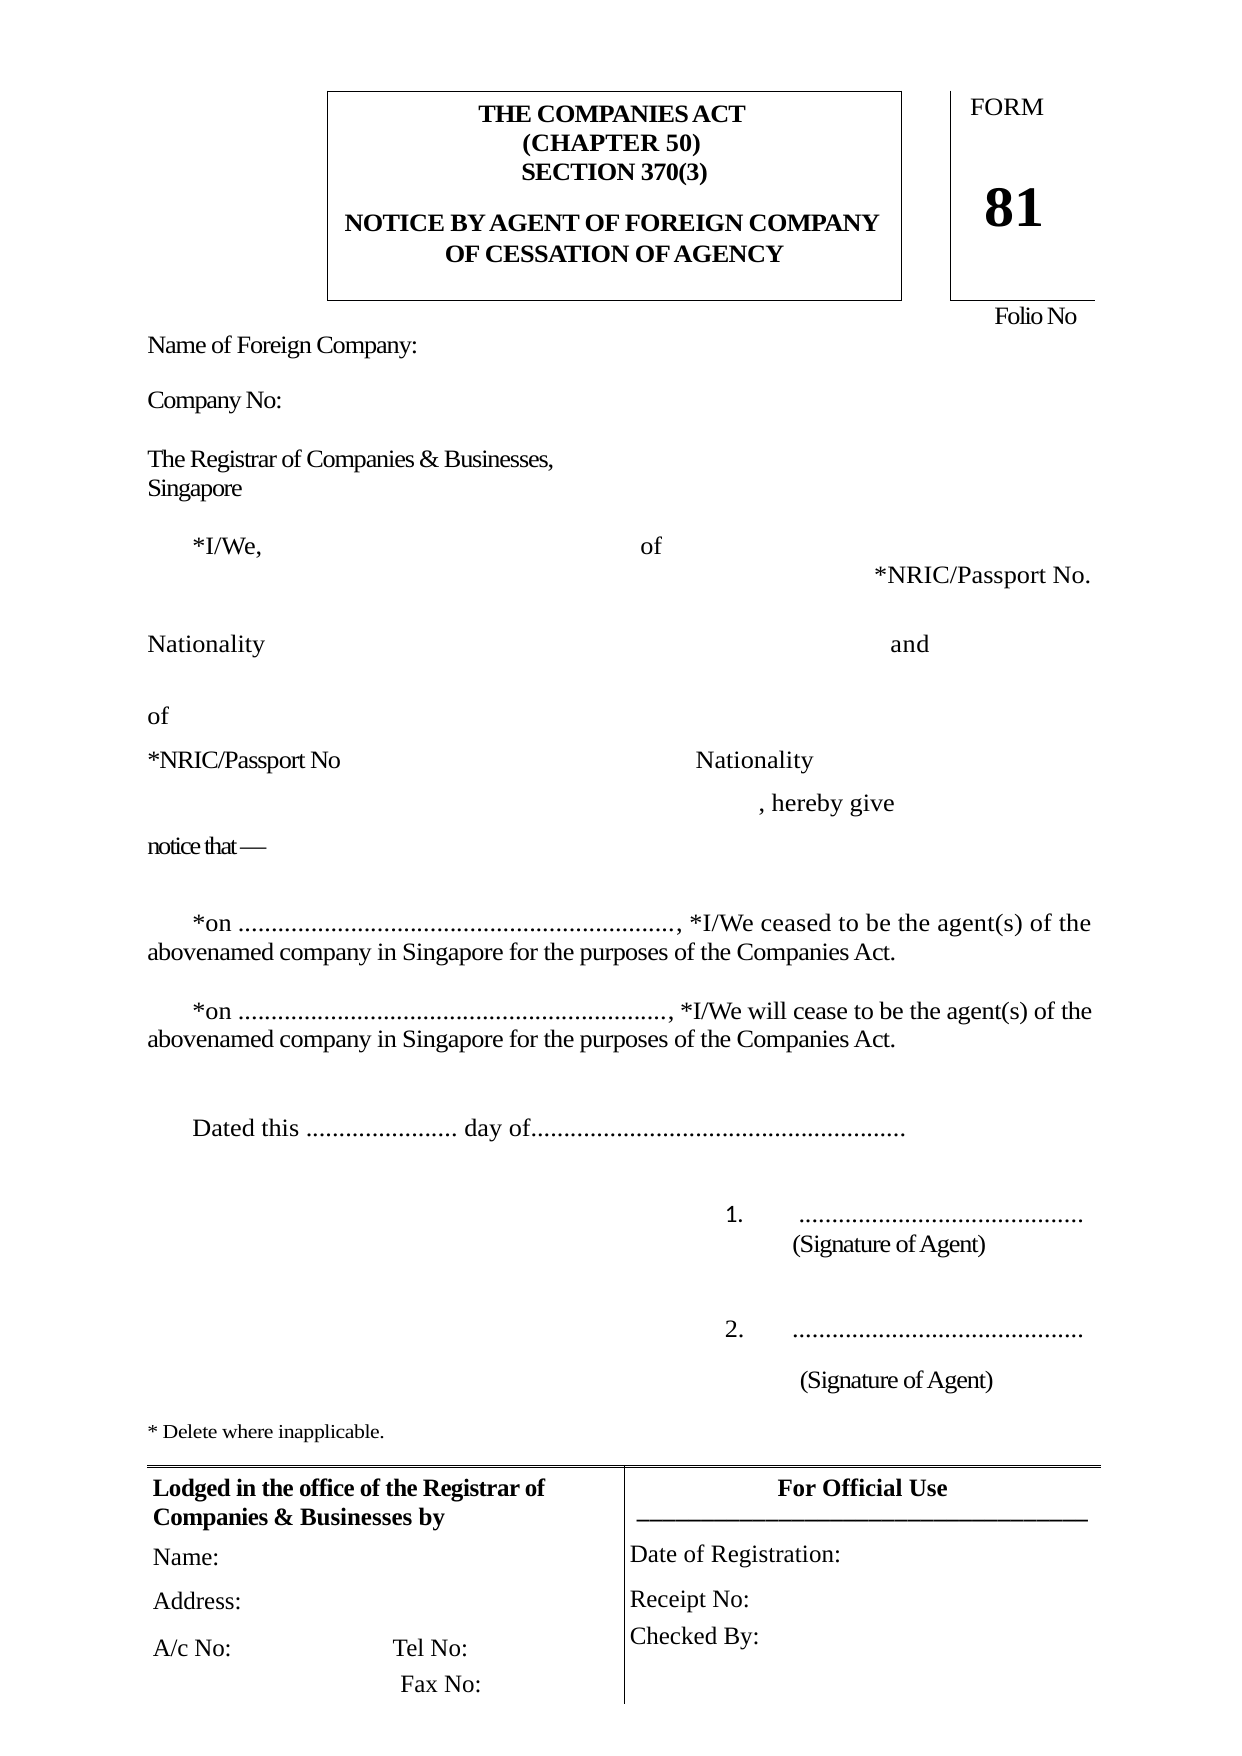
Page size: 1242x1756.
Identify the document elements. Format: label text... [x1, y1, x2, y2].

table_header Lodged in the office of the Registrar of Companies & Businesses by Name: Address: A/c No: Tel No: Fax No: [147, 1468, 624, 1704]
text Folio No [147, 301, 1079, 330]
text Name of Foreign Company: <o.name> [147, 330, 1101, 359]
text * Delete where inapplicable. [147, 1420, 1101, 1443]
text abovenamed company in Singapore for the purposes of the Companies Act. [147, 1024, 1101, 1053]
text *NRIC/Passport No <get_director2(o.id)['nric']> Nationality <get_partner_country(get_director2(o.id)['id'])>, hereby give notice that — [147, 745, 1101, 860]
list (Signature of Agent) [724, 1365, 1011, 1394]
text Dated this day of [192, 1113, 1101, 1142]
text *on , *I/We ceased to be the agent(s) of the [192, 908, 1101, 937]
text Company No: <o.uen> [147, 385, 1101, 414]
text *on , *I/We will cease to be the agent(s) of the [192, 996, 1101, 1024]
list (Signature of Agent) [724, 1198, 1101, 1258]
table_header For Official Use ___________________________________ Date of Registration: Receipt No: Checked By: [625, 1468, 1101, 1704]
table_header [902, 91, 950, 300]
table_header FORM 81 [951, 91, 1095, 300]
text abovenamed company in Singapore for the purposes of the Companies Act. [147, 937, 1101, 966]
table_header THE COMPANIES ACT (CHAPTER 50) SECTION 370(3) NOTICE BY AGENT OF FOREIGN COMPANY OF CESSATION OF AGENCY [328, 92, 901, 300]
text of <get_partner_full_address(get_director2(o.id)['id'])> [147, 701, 1101, 730]
text *I/We, <get_director1(o.id)['name']> of <get_partner_full_address(get_director1(o.id)['id'])> *NRIC/Passport No <get_director1(o.id)['nric']> [192, 531, 1101, 618]
text The Registrar of Companies & Businesses, Singapore [147, 444, 584, 501]
text Nationality <get_partner_country(get_director1(o.id)['id'])> and <get_director2(o.id)['name']> [147, 629, 1101, 686]
